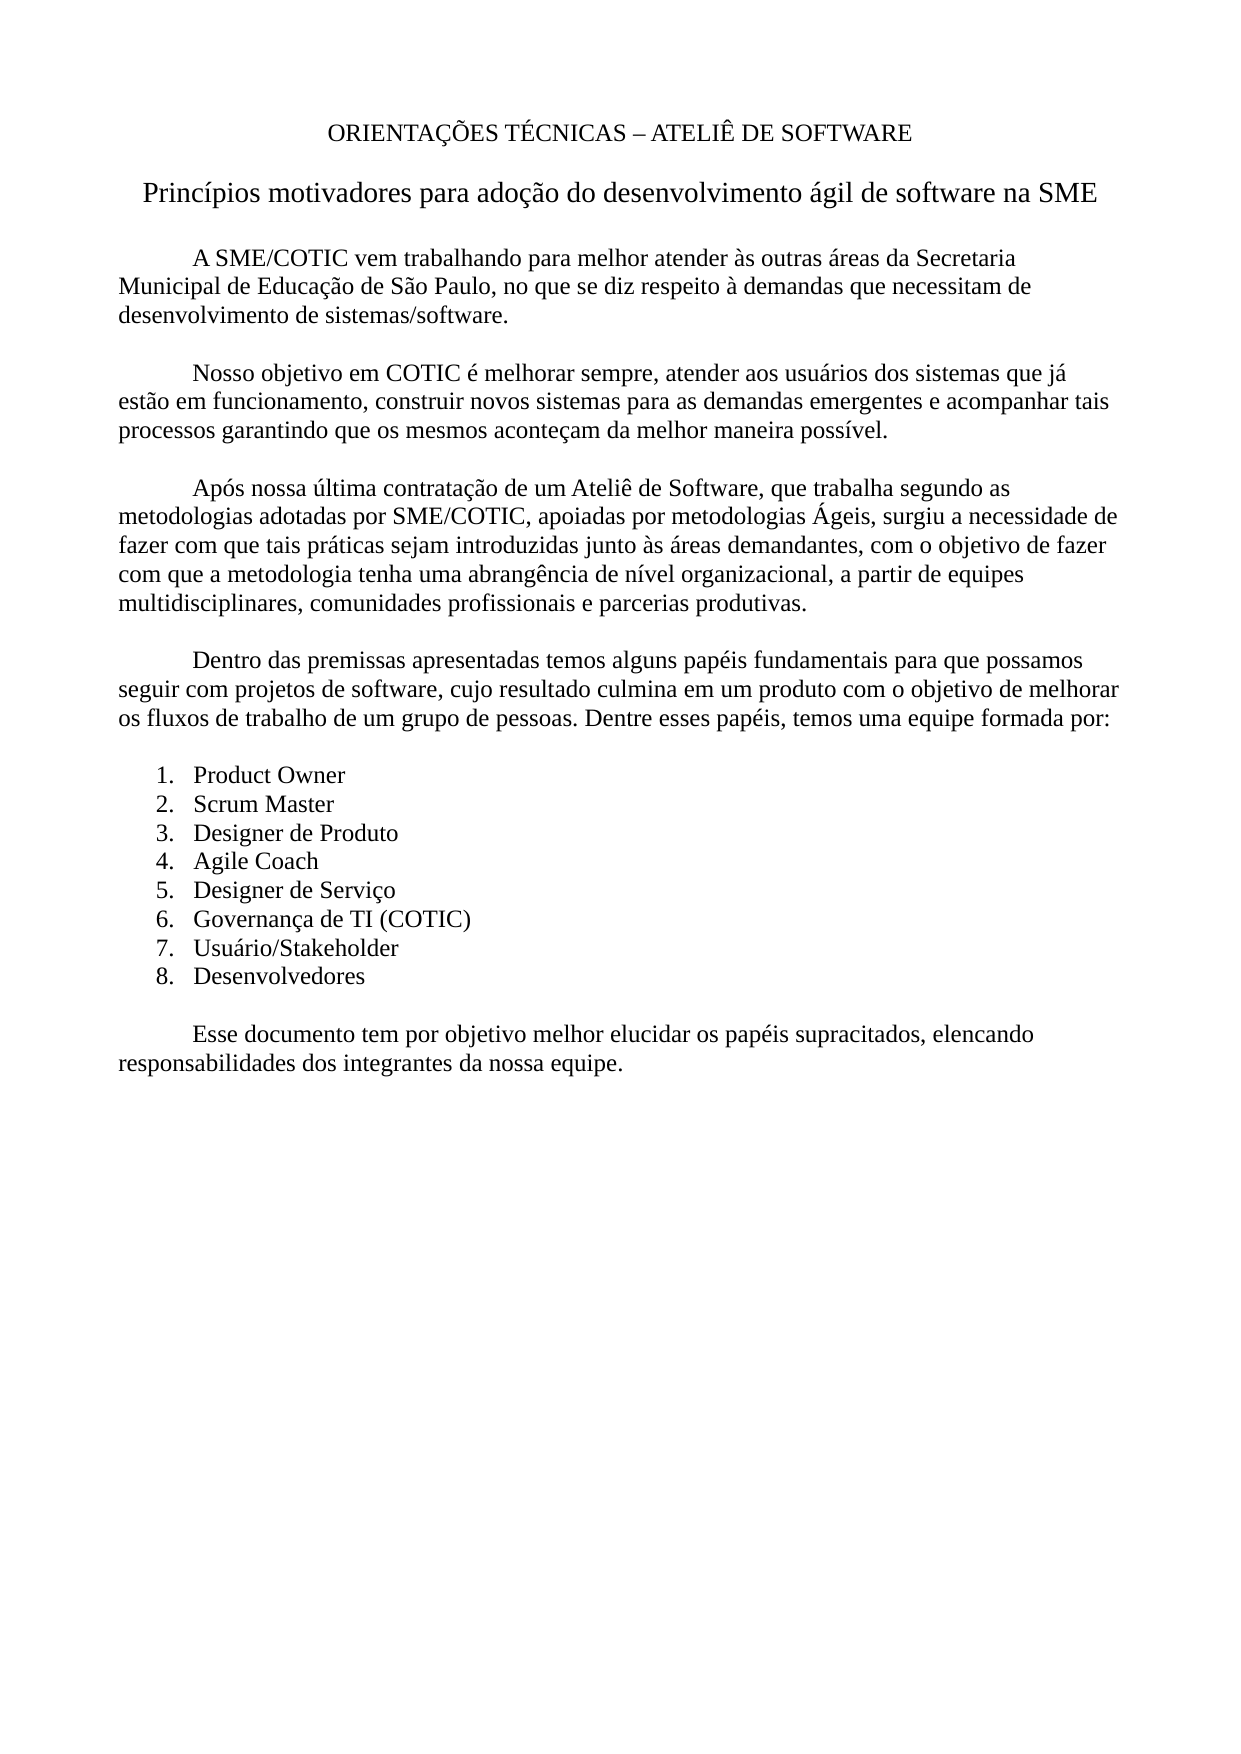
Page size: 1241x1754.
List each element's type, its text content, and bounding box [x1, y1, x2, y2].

text Após nossa última contratação de um Ateliê de Software, que trabalha segundo as metodologias adotadas por SME/COTIC, apoiadas por metodologias Ágeis, surgiu a necessidade de fazer com que tais práticas sejam introduzidas junto às áreas demandantes, com o objetivo de fazer com que a metodologia tenha uma abrangência de nível organizacional, a partir de equipes multidisciplinares, comunidades profissionais e parcerias produtivas. [118, 473, 1122, 616]
list Designer de Produto [156, 818, 1122, 846]
text Esse documento tem por objetivo melhor elucidar os papéis supracitados, elencando responsabilidades dos integrantes da nossa equipe. [118, 1019, 1122, 1076]
text Dentro das premissas apresentadas temos alguns papéis fundamentais para que possamos seguir com projetos de software, cujo resultado culmina em um produto com o objetivo de melhorar os fluxos de trabalho de um grupo de pessoas. Dentre esses papéis, temos uma equipe formada por: [118, 645, 1122, 731]
list Usuário/Stakeholder [156, 933, 1122, 961]
list Designer de Serviço [156, 875, 1122, 904]
text Nosso objetivo em COTIC é melhorar sempre, atender aos usuários dos sistemas que já estão em funcionamento, construir novos sistemas para as demandas emergentes e acompanhar tais processos garantindo que os mesmos aconteçam da melhor maneira possível. [118, 358, 1122, 444]
list Scrum Master [156, 789, 1122, 818]
list Desenvolvedores [156, 961, 1122, 990]
text A SME/COTIC vem trabalhando para melhor atender às outras áreas da Secretaria Municipal de Educação de São Paulo, no que se diz respeito à demandas que necessitam de desenvolvimento de sistemas/software. [118, 243, 1122, 329]
text Princípios motivadores para adoção do desenvolvimento ágil de software na SME [118, 176, 1122, 209]
list Product Owner [156, 760, 1122, 789]
text ORIENTAÇÕES TÉCNICAS – ATELIÊ DE SOFTWARE [118, 118, 1122, 147]
list Governança de TI (COTIC) [156, 904, 1122, 933]
list Agile Coach [156, 846, 1122, 875]
